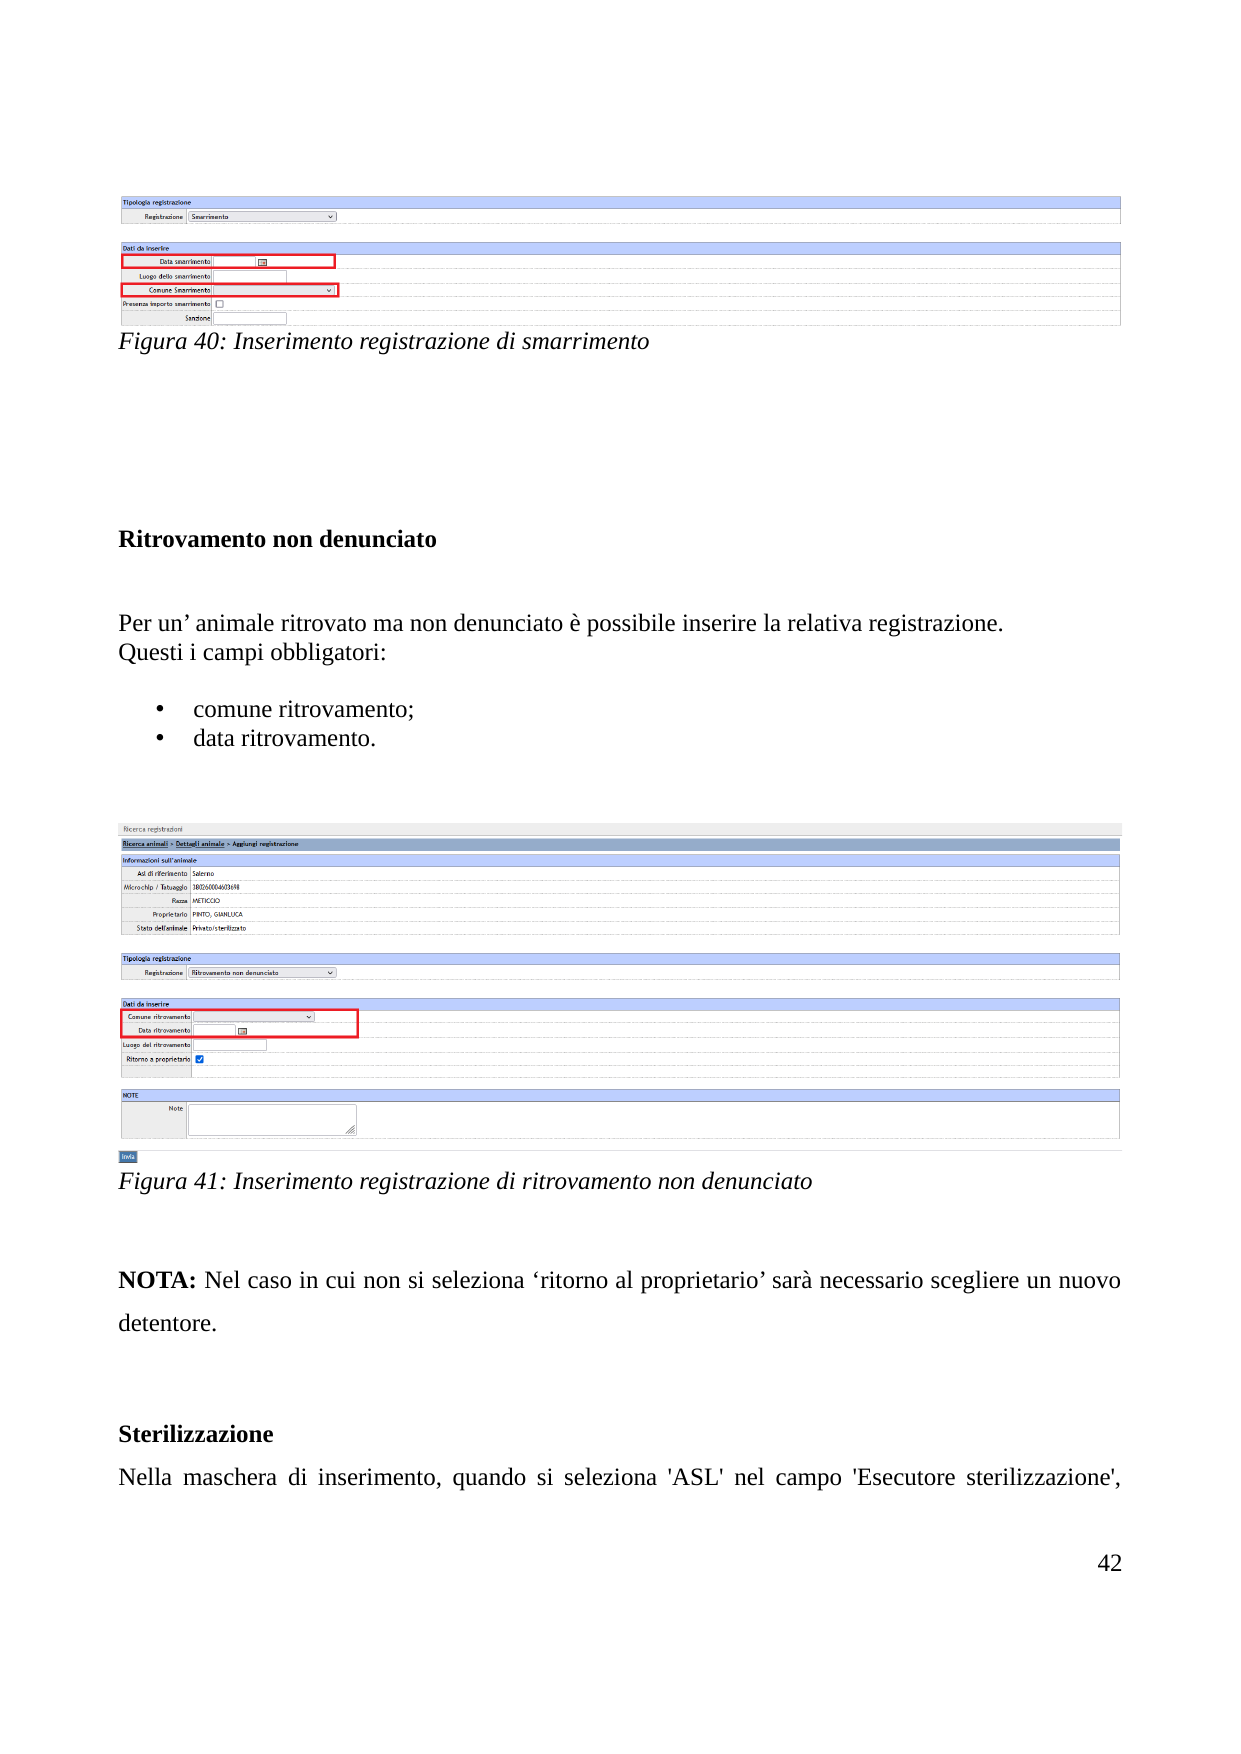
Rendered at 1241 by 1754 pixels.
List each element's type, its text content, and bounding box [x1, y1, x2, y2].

text Figura 40: Inserimento registrazione di smarrimento [118, 327, 1122, 355]
text Ritrovamento non denunciato [118, 524, 1122, 553]
text Per un’ animale ritrovato ma non denunciato è possibile inserire la relativa registrazione. [118, 608, 1122, 637]
list comune ritrovamento; [156, 694, 1122, 723]
text Figura 41: Inserimento registrazione di ritrovamento non denunciato [118, 1167, 1122, 1195]
text Sterilizzazione Nella maschera di inserimento, quando si seleziona 'ASL' nel campo 'Esecutore sterilizzazione', [118, 1419, 1122, 1491]
text Questi i campi obbligatori: [118, 637, 1122, 666]
text NOTA: Nel caso in cui non si seleziona ‘ritorno al proprietario’ sarà necessario scegliere un nuovo detentore. [118, 1265, 1122, 1337]
list data ritrovamento. [156, 723, 1122, 752]
